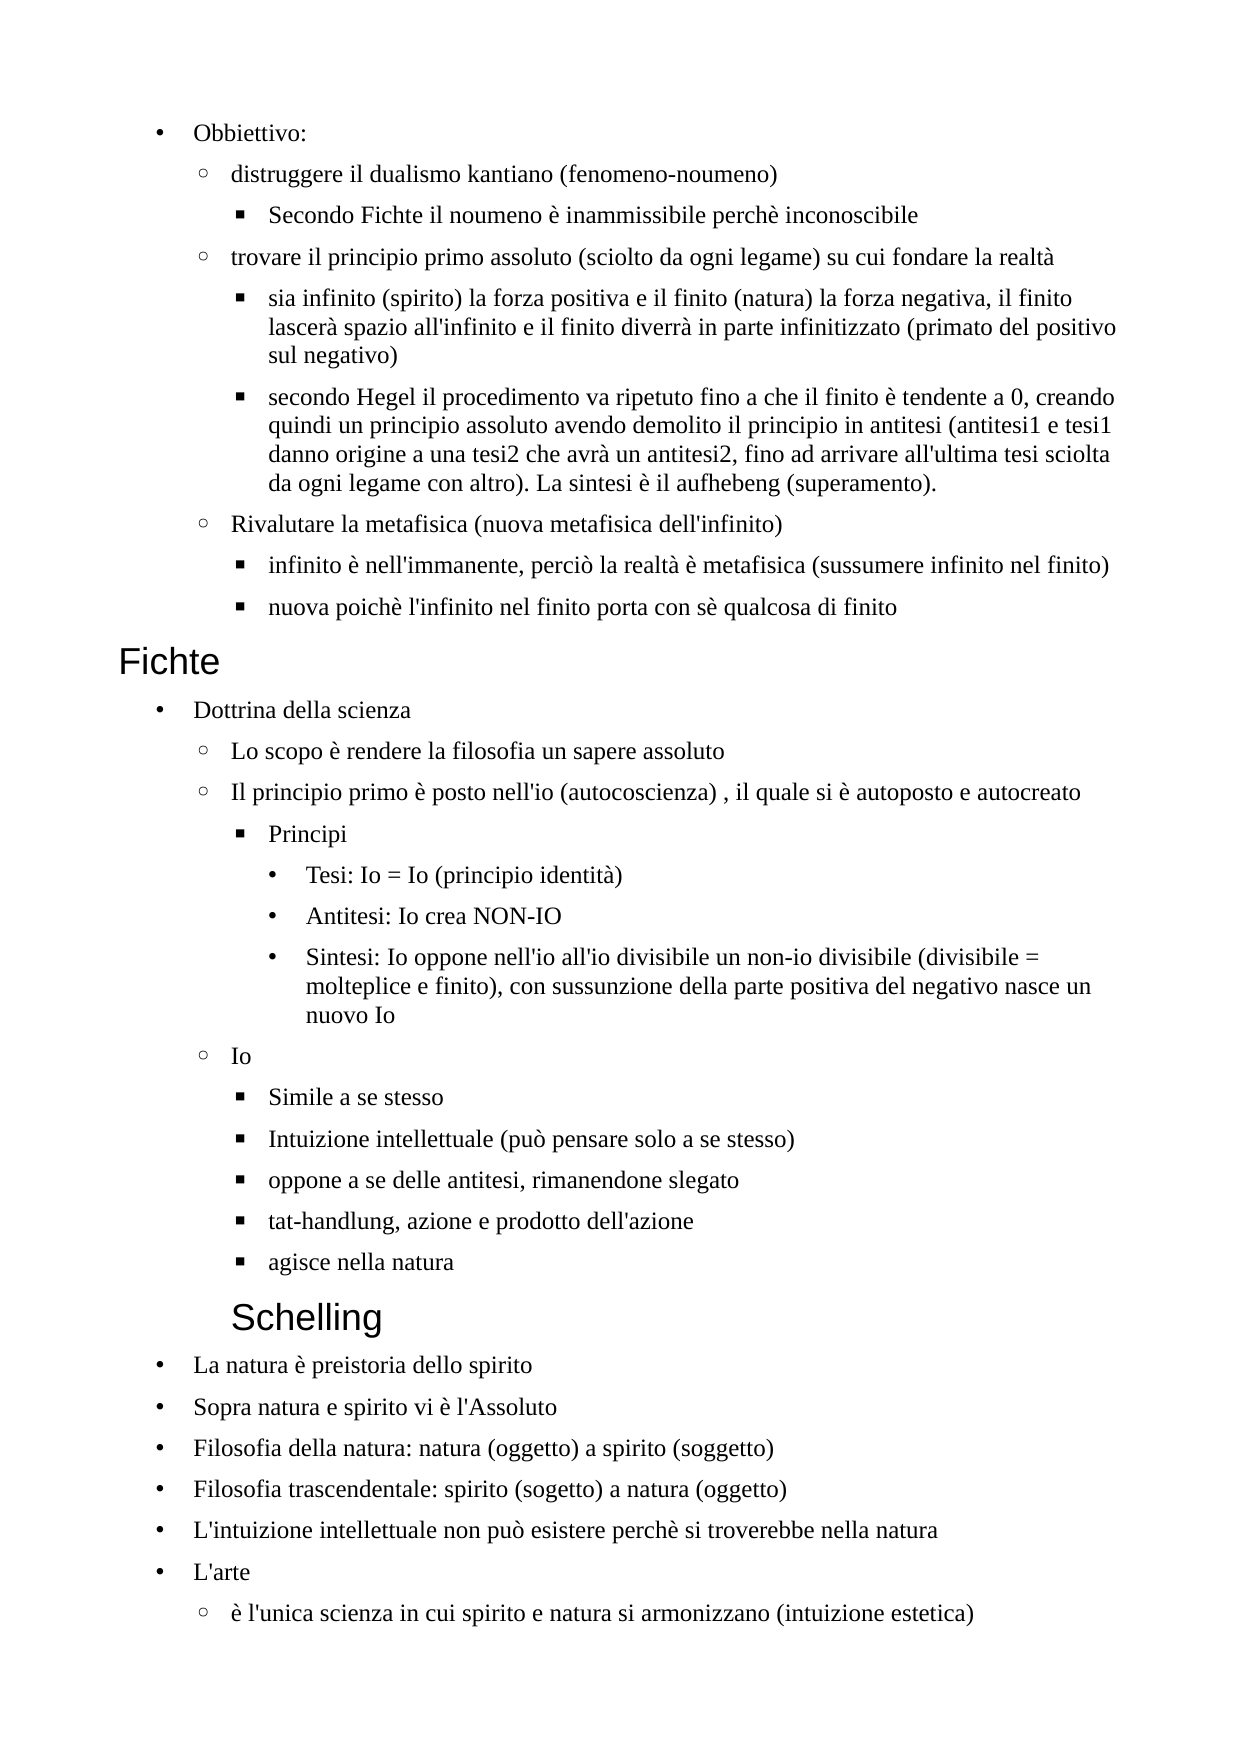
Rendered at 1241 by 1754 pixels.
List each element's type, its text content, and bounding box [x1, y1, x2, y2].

list La natura è preistoria dello spirito [156, 1351, 1122, 1379]
list Sintesi: Io oppone nell'io all'io divisibile un non-io divisibile (divisibile = molteplice e finito), con sussunzione della parte positiva del negativo nasce un nuovo Io [268, 942, 1122, 1029]
list Antitesi: Io crea NON-IO [268, 901, 1122, 930]
subtitle Schelling [193, 1295, 1122, 1338]
list L'arte [156, 1557, 1122, 1586]
list Rivalutare la metafisica (nuova metafisica dell'infinito) [193, 509, 1122, 538]
list nuova poichè l'infinito nel finito porta con sè qualcosa di finito [231, 592, 1122, 621]
list Io [193, 1041, 1122, 1070]
list sia infinito (spirito) la forza positiva e il finito (natura) la forza negativa, il finito lascerà spazio all'infinito e il finito diverrà in parte infinitizzato (primato del positivo sul negativo) [231, 283, 1122, 369]
list agisce nella natura [231, 1247, 1122, 1276]
list tat-handlung, azione e prodotto dell'azione [231, 1206, 1122, 1235]
list infinito è nell'immanente, perciò la realtà è metafisica (sussumere infinito nel finito) [231, 551, 1122, 579]
list Intuizione intellettuale (può pensare solo a se stesso) [231, 1124, 1122, 1152]
list Secondo Fichte il noumeno è inammissibile perchè inconoscibile [231, 201, 1122, 229]
list oppone a se delle antitesi, rimanendone slegato [231, 1165, 1122, 1194]
list Obbiettivo: [156, 118, 1122, 147]
list trovare il principio primo assoluto (sciolto da ogni legame) su cui fondare la realtà [193, 242, 1122, 271]
list è l'unica scienza in cui spirito e natura si armonizzano (intuizione estetica) [193, 1598, 1122, 1627]
list secondo Hegel il procedimento va ripetuto fino a che il finito è tendente a 0, creando quindi un principio assoluto avendo demolito il principio in antitesi (antitesi1 e tesi1 danno origine a una tesi2 che avrà un antitesi2, fino ad arrivare all'ultima tesi sciolta da ogni legame con altro). La sintesi è il aufhebeng (superamento). [231, 382, 1122, 497]
list Lo scopo è rendere la filosofia un sapere assoluto [193, 736, 1122, 765]
list Principi [231, 819, 1122, 847]
list Tesi: Io = Io (principio identità) [268, 860, 1122, 889]
list distruggere il dualismo kantiano (fenomeno-noumeno) [193, 159, 1122, 188]
list L'intuizione intellettuale non può esistere perchè si troverebbe nella natura [156, 1516, 1122, 1544]
list Simile a se stesso [231, 1082, 1122, 1111]
subtitle Fichte [118, 639, 1122, 682]
list Filosofia della natura: natura (oggetto) a spirito (soggetto) [156, 1433, 1122, 1462]
list Il principio primo è posto nell'io (autocoscienza) , il quale si è autoposto e autocreato [193, 777, 1122, 806]
list Sopra natura e spirito vi è l'Assoluto [156, 1392, 1122, 1421]
list Filosofia trascendentale: spirito (sogetto) a natura (oggetto) [156, 1474, 1122, 1503]
list Dottrina della scienza [156, 695, 1122, 724]
